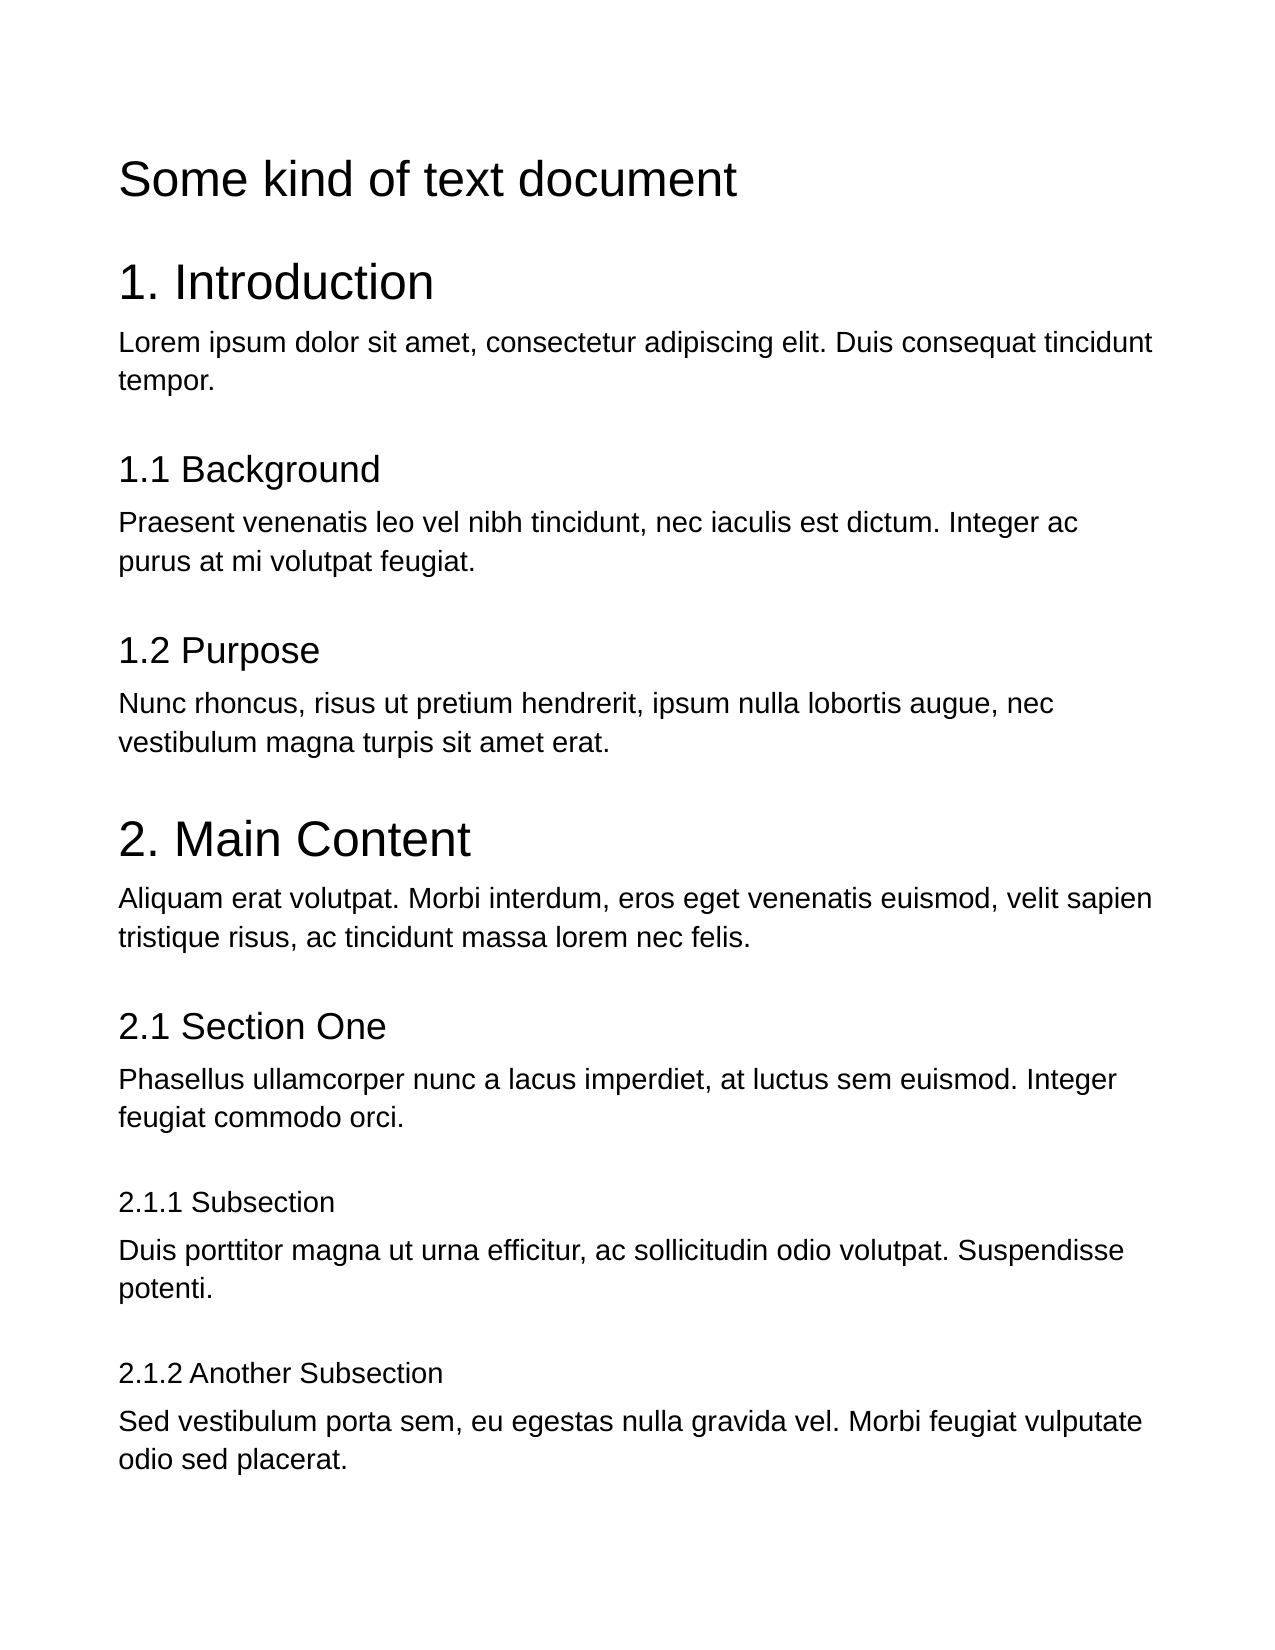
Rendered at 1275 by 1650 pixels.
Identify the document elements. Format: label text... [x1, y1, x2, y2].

text Sed vestibulum porta sem, eu egestas nulla gravida vel. Morbi feugiat vulputate odio sed placerat. [118, 1404, 1157, 1476]
subtitle 1. Introduction [118, 253, 1157, 310]
text Praesent venenatis leo vel nibh tincidunt, nec iaculis est dictum. Integer ac purus at mi volutpat feugiat. [118, 505, 1157, 577]
subtitle 2.1.1 Subsection [118, 1184, 1157, 1218]
subtitle 1.1 Background [118, 448, 1157, 491]
subtitle Some kind of text document [118, 149, 1157, 207]
text Lorem ipsum dolor sit amet, consectetur adipiscing elit. Duis consequat tincidunt tempor. [118, 325, 1157, 397]
text Nunc rhoncus, risus ut pretium hendrerit, ipsum nulla lobortis augue, nec vestibulum magna turpis sit amet erat. [118, 686, 1157, 758]
text Aliquam erat volutpat. Morbi interdum, eros eget venenatis euismod, velit sapien tristique risus, ac tincidunt massa lorem nec felis. [118, 881, 1157, 953]
text Phasellus ullamcorper nunc a lacus imperdiet, at luctus sem euismod. Integer feugiat commodo orci. [118, 1062, 1157, 1134]
text Duis porttitor magna ut urna efficitur, ac sollicitudin odio volutpat. Suspendisse potenti. [118, 1233, 1157, 1305]
subtitle 2. Main Content [118, 809, 1157, 866]
subtitle 1.2 Purpose [118, 628, 1157, 671]
subtitle 2.1 Section One [118, 1004, 1157, 1047]
subtitle 2.1.2 Another Subsection [118, 1356, 1157, 1389]
